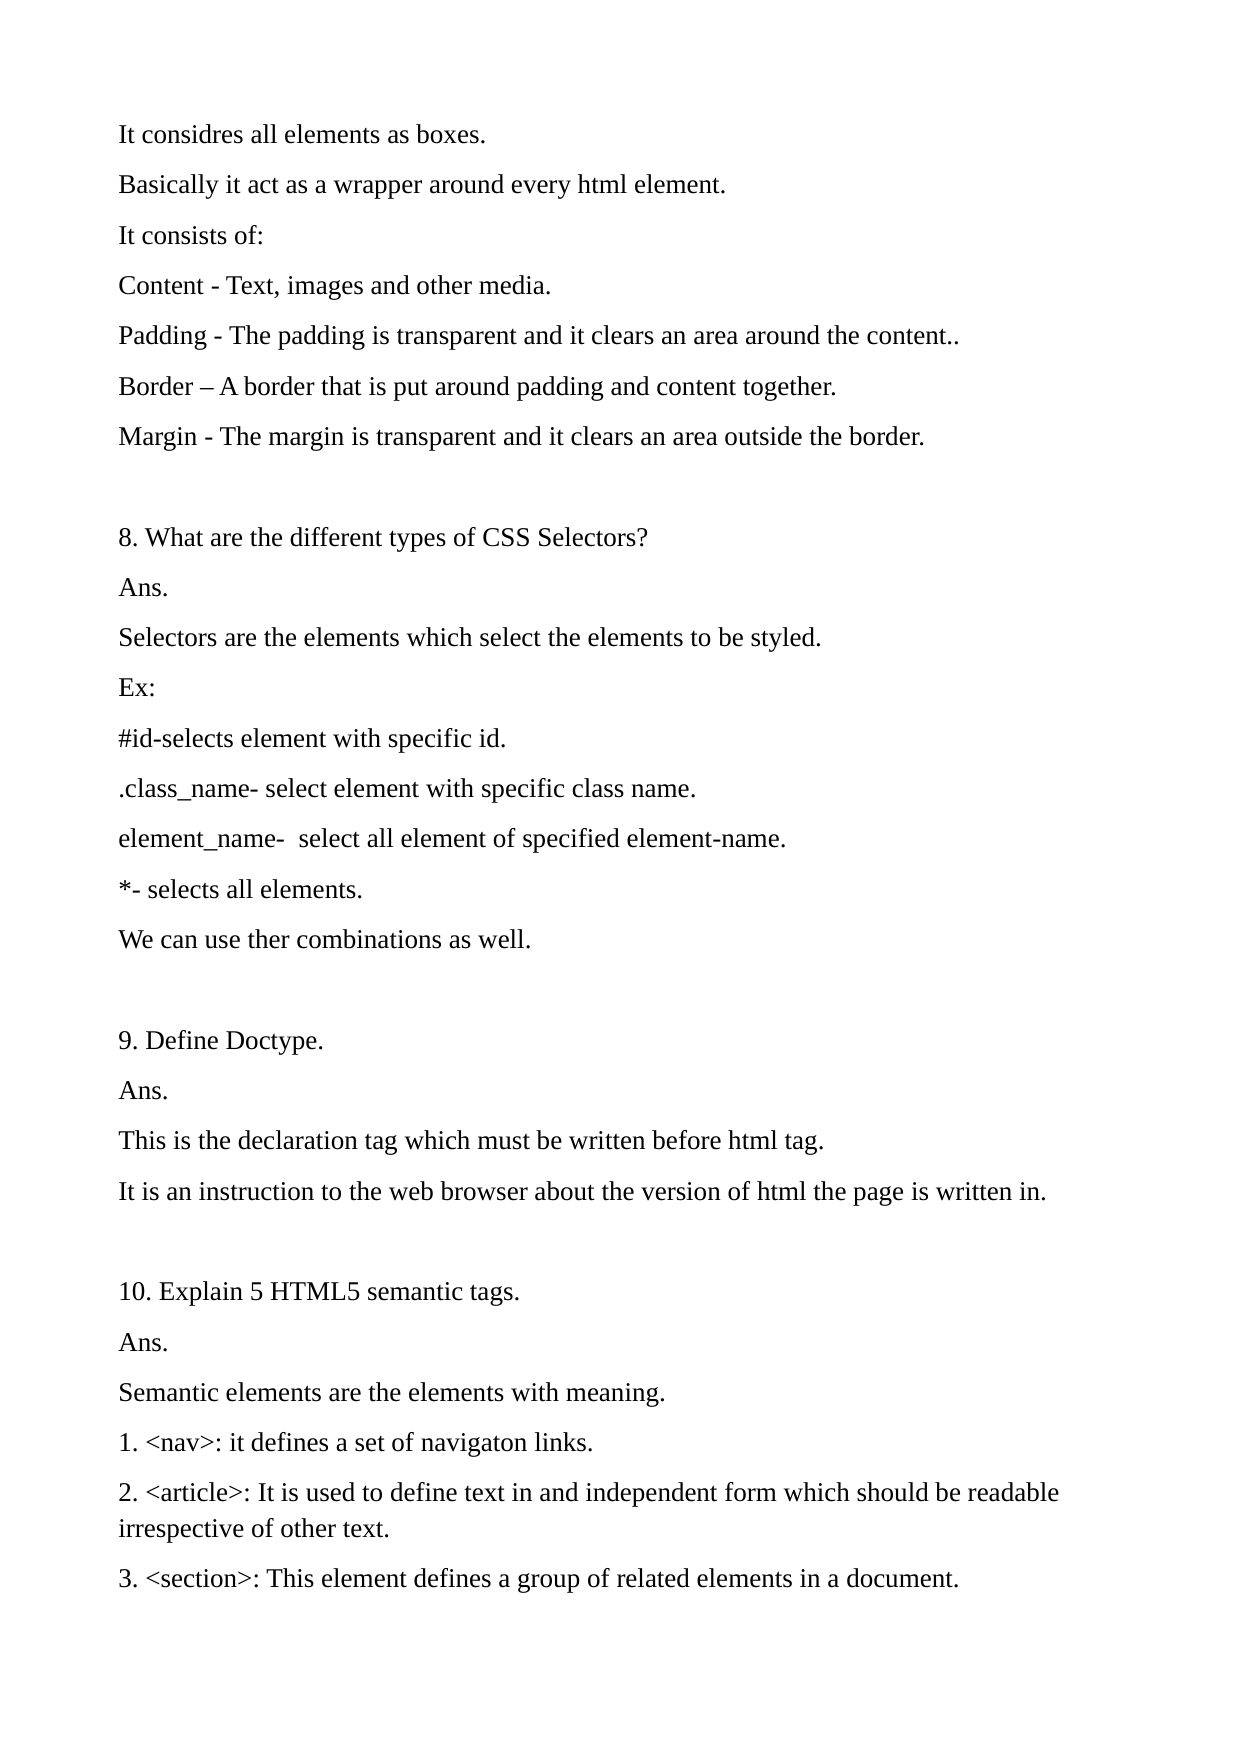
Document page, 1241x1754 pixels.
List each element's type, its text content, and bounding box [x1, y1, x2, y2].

text #id-selects element with specific id. [118, 722, 1122, 753]
text Content - Text, images and other media. [118, 269, 1122, 300]
text 1. <nav>: it defines a set of navigaton links. [118, 1426, 1122, 1457]
text .class_name- select element with specific class name. [118, 772, 1122, 803]
text *- selects all elements. [118, 873, 1122, 904]
text 3. <section>: This element defines a group of related elements in a document. [118, 1563, 1122, 1594]
text element_name- select all element of specified element-name. [118, 822, 1122, 854]
text Selectors are the elements which select the elements to be styled. [118, 621, 1122, 652]
text We can use ther combinations as well. [118, 923, 1122, 954]
text 8. What are the different types of CSS Selectors? [118, 521, 1122, 552]
text Ans. [118, 571, 1122, 602]
text It considres all elements as boxes. [118, 118, 1122, 149]
text Semantic elements are the elements with meaning. [118, 1376, 1122, 1407]
text It consists of: [118, 219, 1122, 250]
text 9. Define Doctype. [118, 1024, 1122, 1055]
text Ex: [118, 672, 1122, 703]
text Padding - The padding is transparent and it clears an area around the content.. [118, 319, 1122, 351]
text 2. <article>: It is used to define text in and independent form which should be readable irrespective of other text. [118, 1477, 1122, 1543]
text This is the declaration tag which must be written before html tag. [118, 1124, 1122, 1156]
text Margin - The margin is transparent and it clears an area outside the border. [118, 420, 1122, 451]
text Ans. [118, 1326, 1122, 1357]
text It is an instruction to the web browser about the version of html the page is written in. [118, 1175, 1122, 1206]
text 10. Explain 5 HTML5 semantic tags. [118, 1275, 1122, 1306]
text Ans. [118, 1074, 1122, 1105]
text Border – A border that is put around padding and content together. [118, 370, 1122, 401]
text Basically it act as a wrapper around every html element. [118, 168, 1122, 199]
